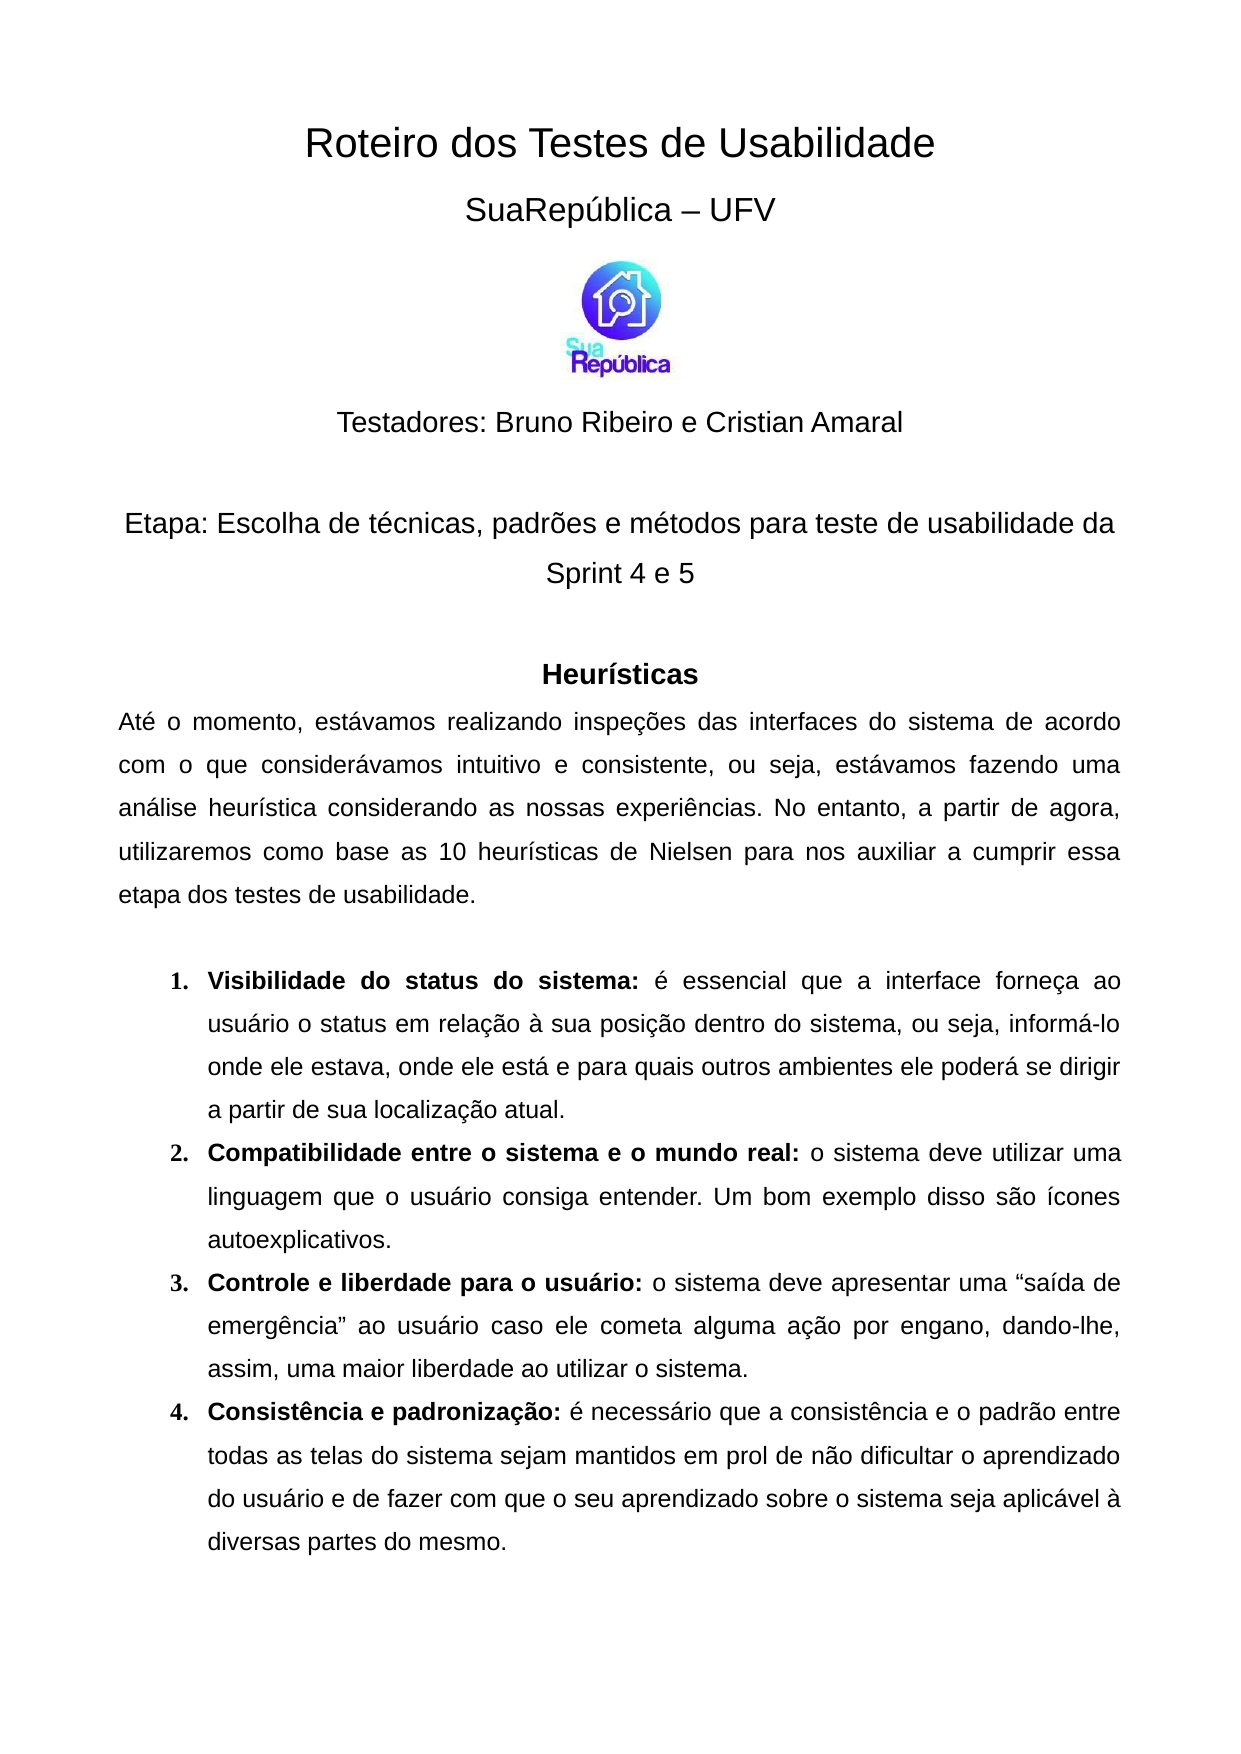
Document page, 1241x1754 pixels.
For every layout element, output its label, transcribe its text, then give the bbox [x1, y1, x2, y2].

list Compatibilidade entre o sistema e o mundo real: o sistema deve utilizar uma linguagem que o usuário consiga entender. Um bom exemplo disso são ícones autoexplicativos. [170, 1138, 1122, 1253]
picture [548, 247, 692, 391]
text Roteiro dos Testes de Usabilidade [118, 118, 1122, 166]
list Controle e liberdade para o usuário: o sistema deve apresentar uma “saída de emergência” ao usuário caso ele cometa alguma ação por engano, dando-lhe, assim, uma maior liberdade ao utilizar o sistema. [170, 1268, 1122, 1383]
text Testadores: Bruno Ribeiro e Cristian Amaral [118, 405, 1122, 439]
text SuaRepública – UFV [118, 190, 1122, 228]
list Visibilidade do status do sistema: é essencial que a interface forneça ao usuário o status em relação à sua posição dentro do sistema, ou seja, informá-lo onde ele estava, onde ele está e para quais outros ambientes ele poderá se dirigir a partir de sua localização atual. [170, 966, 1122, 1124]
list Consistência e padronização: é necessário que a consistência e o padrão entre todas as telas do sistema sejam mantidos em prol de não dificultar o aprendizado do usuário e de fazer com que o seu aprendizado sobre o sistema seja aplicável à diversas partes do mesmo. [170, 1397, 1122, 1556]
text Etapa: Escolha de técnicas, padrões e métodos para teste de usabilidade da Sprint 4 e 5 [118, 506, 1122, 590]
text Heurísticas [118, 657, 1122, 690]
text Até o momento, estávamos realizando inspeções das interfaces do sistema de acordo com o que considerávamos intuitivo e consistente, ou seja, estávamos fazendo uma análise heurística considerando as nossas experiências. No entanto, a partir de agora, utilizaremos como base as 10 heurísticas de Nielsen para nos auxiliar a cumprir essa etapa dos testes de usabilidade. [118, 707, 1122, 908]
